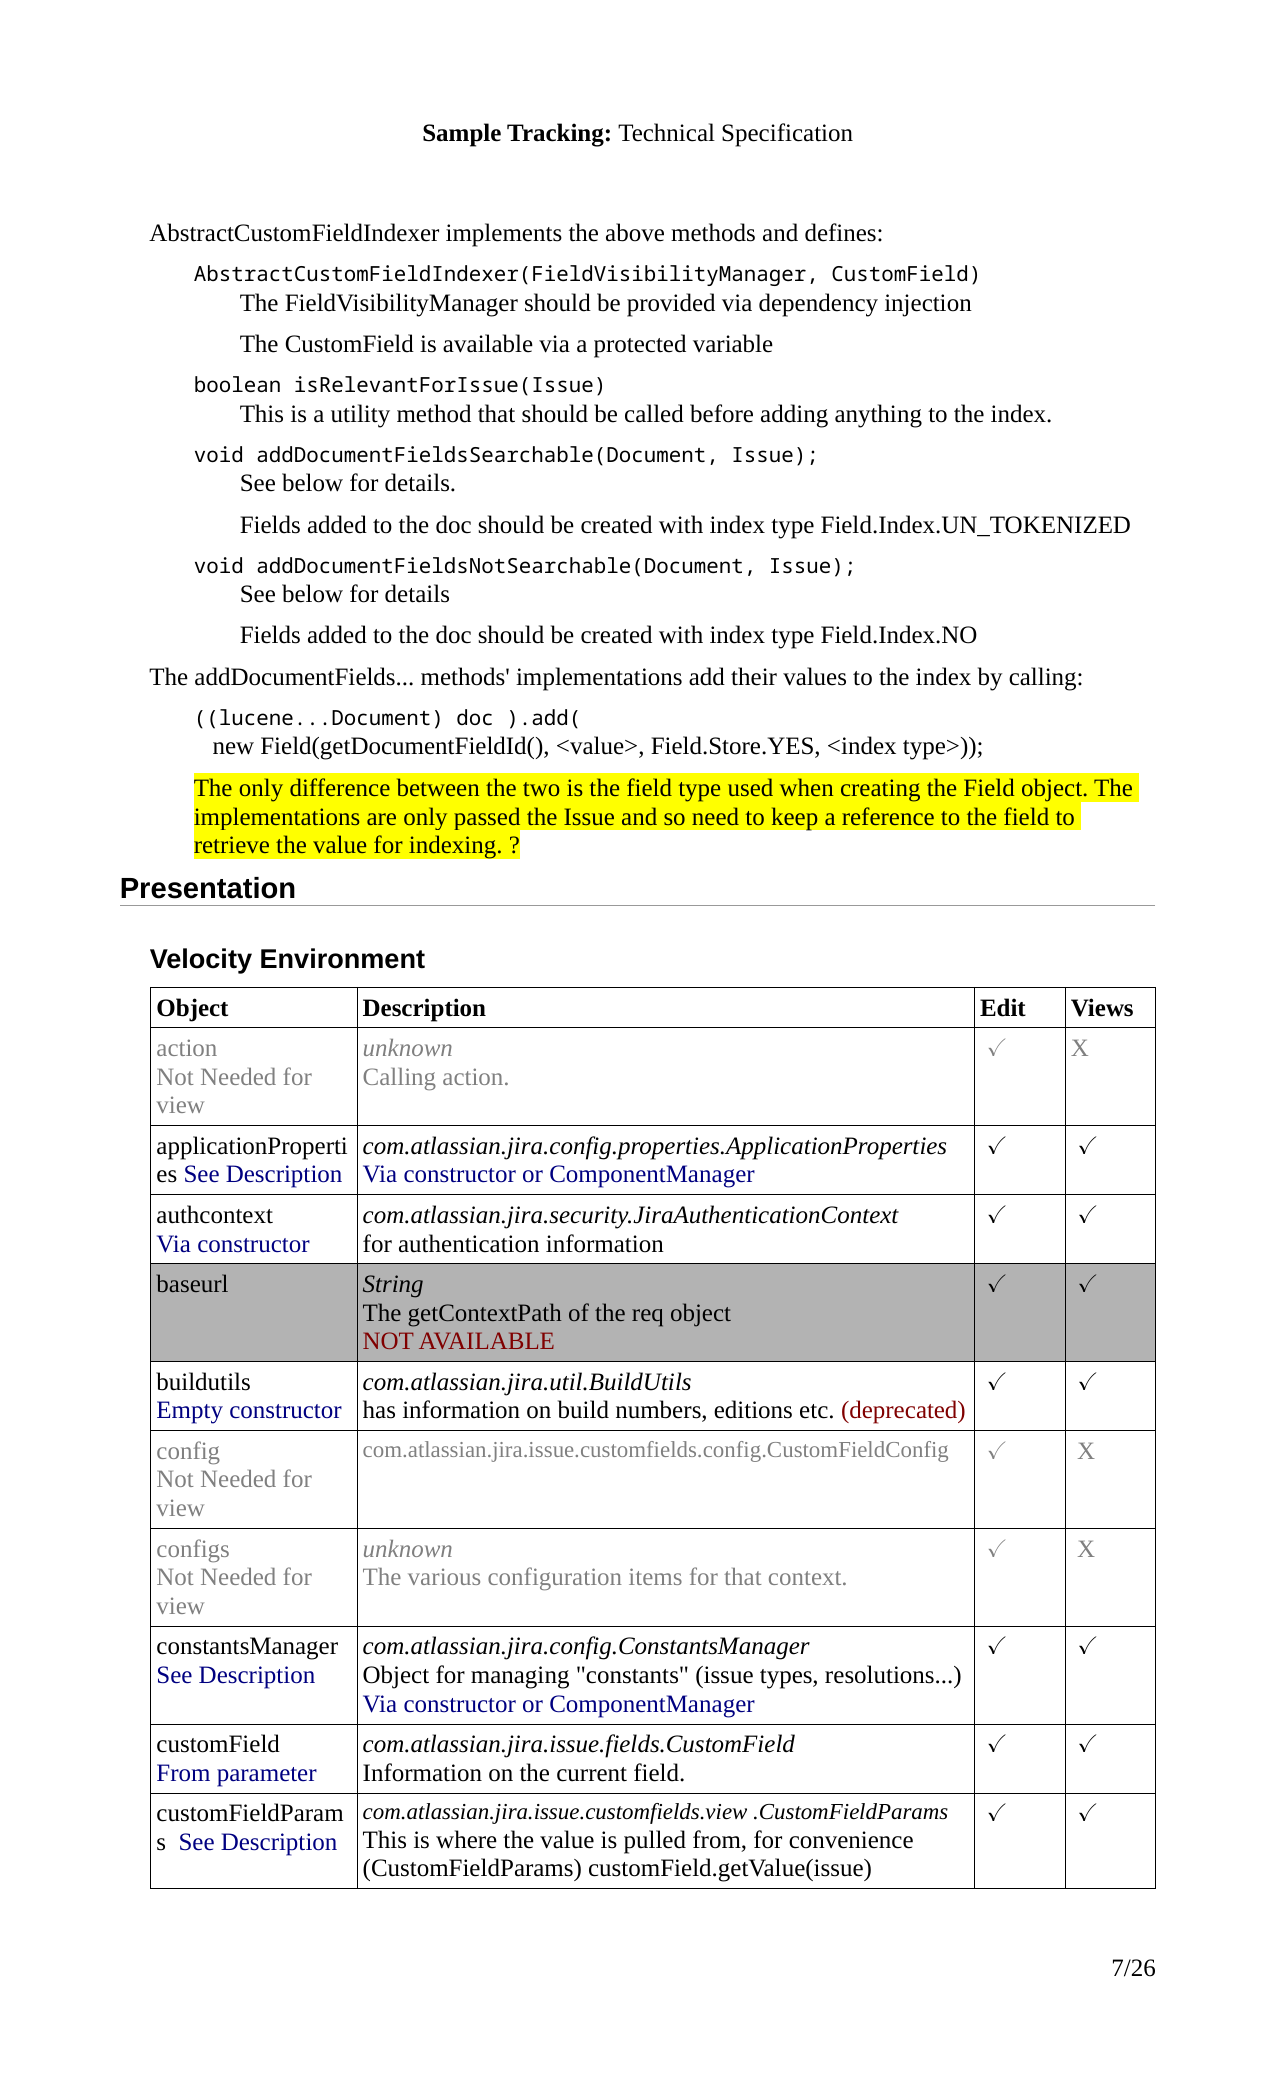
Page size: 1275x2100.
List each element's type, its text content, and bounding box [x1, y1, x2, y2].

table_cell com.atlassian.jira.config.properties.ApplicationProperties Via constructor or ComponentManager [358, 1126, 974, 1194]
table_header Edit [975, 988, 1065, 1027]
table_cell ✓ [1066, 1126, 1155, 1194]
table_cell baseurl [151, 1264, 357, 1361]
text Fields added to the doc should be created with index type Field.Index.UN_TOKENIZED [239, 510, 1155, 538]
text This is a utility method that should be called before adding anything to the index. [239, 399, 1155, 427]
table_cell com.atlassian.jira.security.JiraAuthenticationContext for authentication information [358, 1195, 974, 1263]
table_cell String The getContextPath of the req object NOT AVAILABLE [358, 1264, 974, 1361]
subtitle Presentation [119, 872, 1155, 906]
table_cell ✓ [1066, 1195, 1155, 1263]
table_cell constantsManager See Description [151, 1627, 357, 1723]
text void addDocumentFieldsNotSearchable(Document, Issue); [193, 551, 1155, 579]
table_cell X [1066, 1028, 1155, 1125]
text ((lucene...Document) doc ).add( [193, 703, 1155, 732]
table_cell unknown The various configuration items for that context. [358, 1529, 974, 1626]
text void addDocumentFieldsSearchable(Document, Issue); [193, 440, 1155, 468]
table_cell ✓ [1066, 1794, 1155, 1888]
table_cell X [1066, 1529, 1155, 1626]
table_cell ✓ [975, 1362, 1065, 1430]
text The CustomField is available via a protected variable [239, 329, 1155, 358]
text AbstractCustomFieldIndexer implements the above methods and defines: [149, 218, 1155, 247]
table_cell com.atlassian.jira.issue.customfields.config.CustomFieldConfig [358, 1431, 974, 1528]
table_cell buildutils Empty constructor [151, 1362, 357, 1430]
text The addDocumentFields... methods' implementations add their values to the index by calling: [149, 662, 1155, 691]
table_cell X [1066, 1431, 1155, 1528]
table_cell applicationProperties See Description [151, 1126, 357, 1194]
table_cell ✓ [1066, 1362, 1155, 1430]
table_cell unknown Calling action. [358, 1028, 974, 1125]
table_cell ✓ [975, 1195, 1065, 1263]
table_cell ✓ [975, 1264, 1065, 1361]
table_cell authcontext Via constructor [151, 1195, 357, 1263]
table_header Object [151, 988, 357, 1027]
table_cell ✓ [1066, 1627, 1155, 1723]
table_cell ✓ [975, 1126, 1065, 1194]
table_cell com.atlassian.jira.util.BuildUtils has information on build numbers, editions etc. (deprecated) [358, 1362, 974, 1430]
text See below for details [239, 579, 1155, 608]
text AbstractCustomFieldIndexer(FieldVisibilityManager, CustomField) [193, 259, 1155, 288]
table_cell ✓ [975, 1725, 1065, 1792]
table_cell ✓ [975, 1627, 1065, 1723]
table_cell ✓ [975, 1529, 1065, 1626]
table_cell ✓ [1066, 1264, 1155, 1361]
text The FieldVisibilityManager should be provided via dependency injection [239, 288, 1155, 317]
table_cell ✓ [975, 1431, 1065, 1528]
text new Field(getDocumentFieldId(), <value>, Field.Store.YES, <index type>)); [193, 732, 1155, 760]
table_cell action Not Needed for view [151, 1028, 357, 1125]
text The only difference between the two is the field type used when creating the Field object. The implementations are only passed the Issue and so need to keep a reference to the field to retrieve the value for indexing. ? [193, 773, 1155, 859]
table_cell config Not Needed for view [151, 1431, 357, 1528]
text Fields added to the doc should be created with index type Field.Index.NO [239, 621, 1155, 649]
table_cell ✓ [1066, 1725, 1155, 1792]
table_cell configs Not Needed for view [151, 1529, 357, 1626]
table_header Views [1066, 988, 1155, 1027]
text See below for details. [239, 468, 1155, 497]
table_cell customFieldParams See Description [151, 1794, 357, 1888]
table_cell customField From parameter [151, 1725, 357, 1792]
table_cell com.atlassian.jira.config.ConstantsManager Object for managing "constants" (issue types, resolutions...) Via constructor or ComponentManager [358, 1627, 974, 1723]
table_cell ✓ [975, 1794, 1065, 1888]
table_cell ✓ [975, 1028, 1065, 1125]
table_cell com.atlassian.jira.issue.fields.CustomField Information on the current field. [358, 1725, 974, 1792]
table_header Description [358, 988, 974, 1027]
table_cell com.atlassian.jira.issue.customfields.view .CustomFieldParams This is where the value is pulled from, for convenience (CustomFieldParams) customField.getValue(issue) [358, 1794, 974, 1888]
subtitle Velocity Environment [149, 943, 1155, 974]
text boolean isRelevantForIssue(Issue) [193, 370, 1155, 399]
